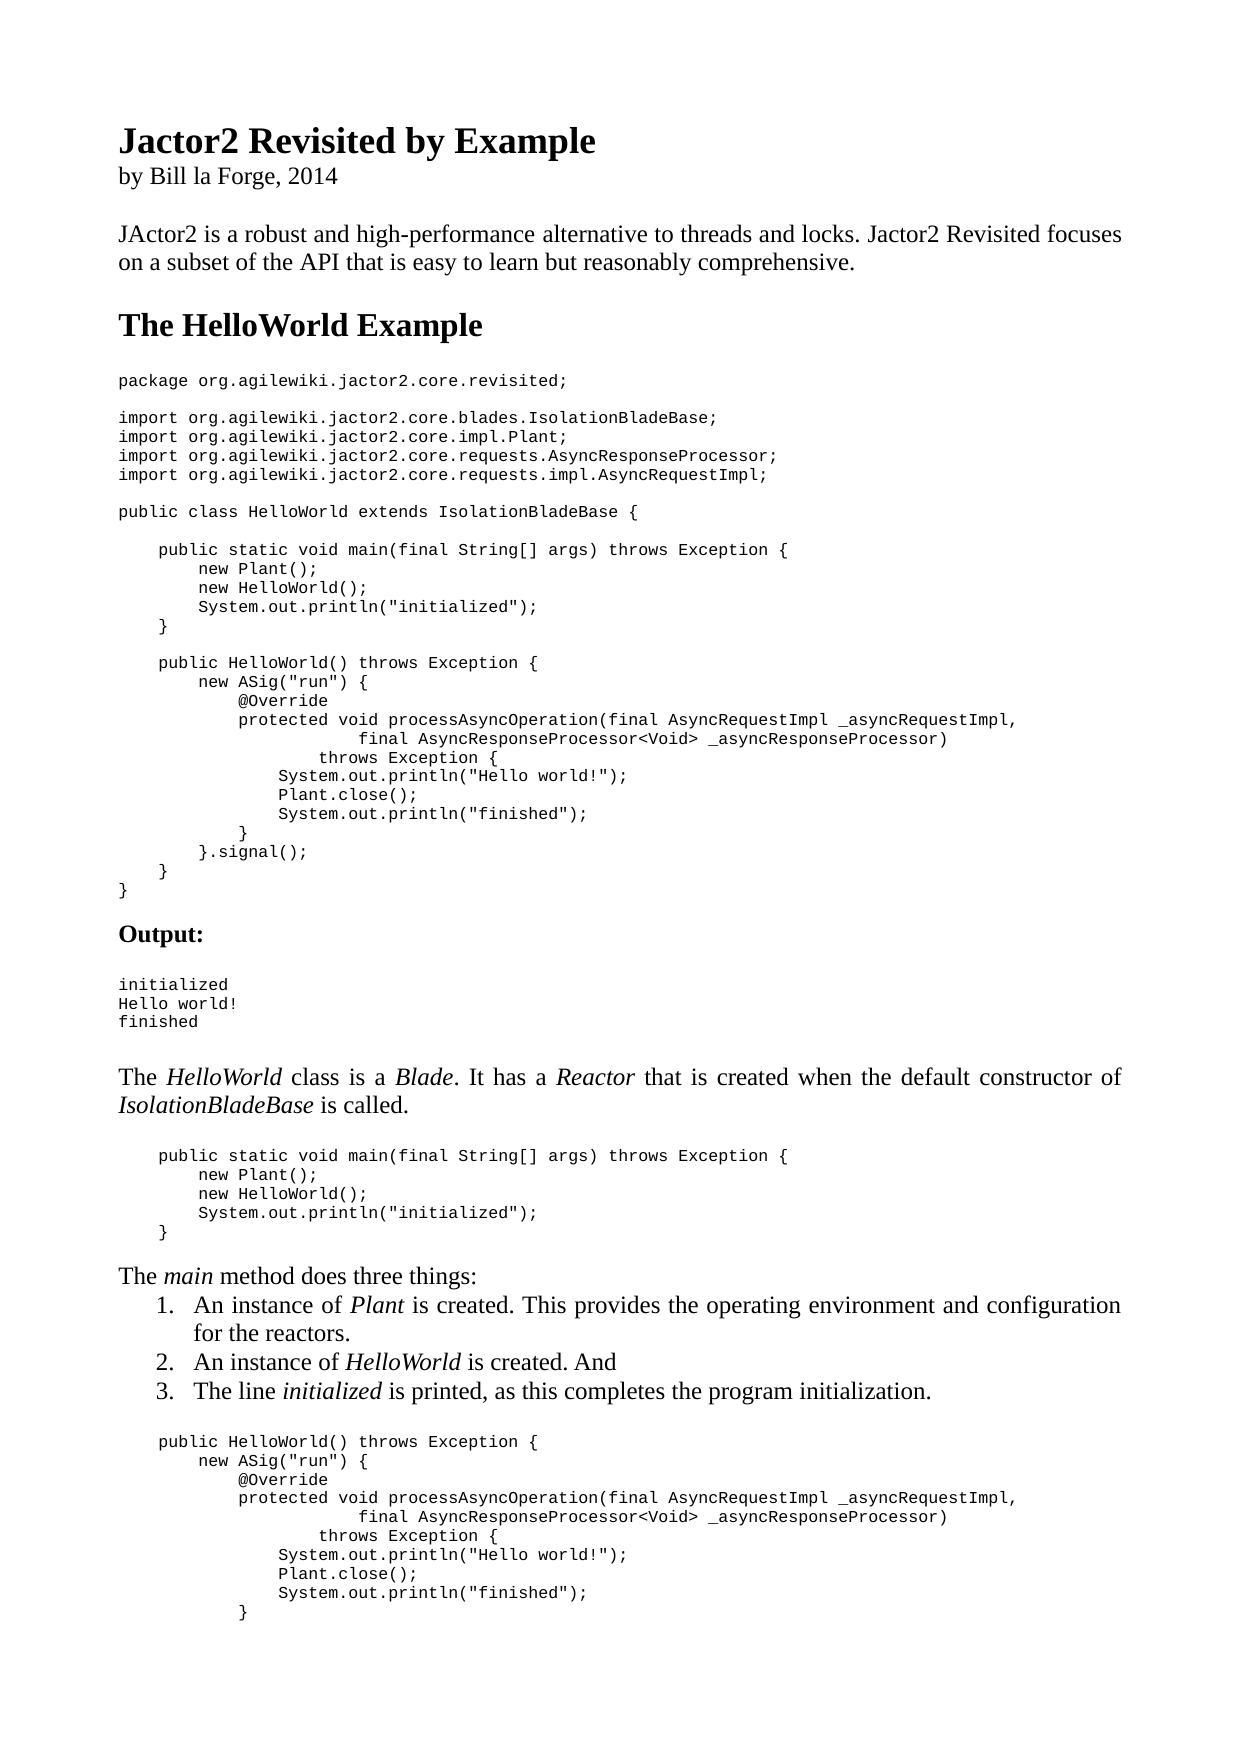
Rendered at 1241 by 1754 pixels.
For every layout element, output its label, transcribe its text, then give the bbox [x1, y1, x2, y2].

text Hello world! [118, 995, 1122, 1014]
text new Plant(); [118, 561, 1122, 579]
text @Override [118, 693, 1122, 711]
list An instance of HelloWorld is created. And [156, 1347, 1122, 1376]
text public HelloWorld() throws Exception { [118, 655, 1122, 674]
text } [118, 862, 1122, 881]
text new HelloWorld(); [118, 579, 1122, 598]
text final AsyncResponseProcessor<Void> _asyncResponseProcessor) [118, 1509, 1122, 1528]
text protected void processAsyncOperation(final AsyncRequestImpl _asyncRequestImpl, [118, 711, 1122, 730]
text } [118, 617, 1122, 636]
text final AsyncResponseProcessor<Void> _asyncResponseProcessor) [118, 730, 1122, 749]
text new ASig("run") { [118, 674, 1122, 693]
text The main method does three things: [118, 1261, 1122, 1290]
text System.out.println("finished"); [118, 1584, 1122, 1603]
text Jactor2 Revisited by Example [118, 118, 1122, 161]
text import org.agilewiki.jactor2.core.requests.AsyncResponseProcessor; [118, 447, 1122, 466]
text System.out.println("initialized"); [118, 598, 1122, 617]
text import org.agilewiki.jactor2.core.blades.IsolationBladeBase; [118, 410, 1122, 429]
text } [118, 881, 1122, 900]
text initialized [118, 976, 1122, 995]
text @Override [118, 1471, 1122, 1490]
list An instance of Plant is created. This provides the operating environment and configuration for the reactors. [156, 1290, 1122, 1347]
text public HelloWorld() throws Exception { [118, 1433, 1122, 1452]
text finished [118, 1014, 1122, 1033]
text Plant.close(); [118, 787, 1122, 806]
text The HelloWorld Example [118, 305, 1122, 343]
text new HelloWorld(); [118, 1186, 1122, 1204]
text protected void processAsyncOperation(final AsyncRequestImpl _asyncRequestImpl, [118, 1490, 1122, 1509]
text new Plant(); [118, 1167, 1122, 1186]
text import org.agilewiki.jactor2.core.requests.impl.AsyncRequestImpl; [118, 466, 1122, 485]
text public static void main(final String[] args) throws Exception { [118, 542, 1122, 561]
text throws Exception { [118, 1528, 1122, 1547]
text }.signal(); [118, 843, 1122, 862]
text throws Exception { [118, 749, 1122, 768]
text import org.agilewiki.jactor2.core.impl.Plant; [118, 429, 1122, 447]
list The line initialized is printed, as this completes the program initialization. [156, 1376, 1122, 1405]
text new ASig("run") { [118, 1452, 1122, 1471]
text JActor2 is a robust and high-performance alternative to threads and locks. Jactor2 Revisited focuses on a subset of the API that is easy to learn but reasonably comprehensive. [118, 219, 1122, 276]
text System.out.println("initialized"); [118, 1204, 1122, 1223]
text } [118, 1223, 1122, 1242]
text public class HelloWorld extends IsolationBladeBase { [118, 504, 1122, 523]
text } [118, 1603, 1122, 1622]
text System.out.println("Hello world!"); [118, 768, 1122, 787]
text The HelloWorld class is a Blade. It has a Reactor that is created when the default constructor of IsolationBladeBase is called. [118, 1062, 1122, 1119]
text } [118, 824, 1122, 843]
text by Bill la Forge, 2014 [118, 161, 1122, 190]
text Output: [118, 919, 1122, 948]
text System.out.println("finished"); [118, 806, 1122, 824]
text Plant.close(); [118, 1566, 1122, 1584]
text System.out.println("Hello world!"); [118, 1547, 1122, 1566]
text public static void main(final String[] args) throws Exception { [118, 1148, 1122, 1167]
text package org.agilewiki.jactor2.core.revisited; [118, 372, 1122, 391]
